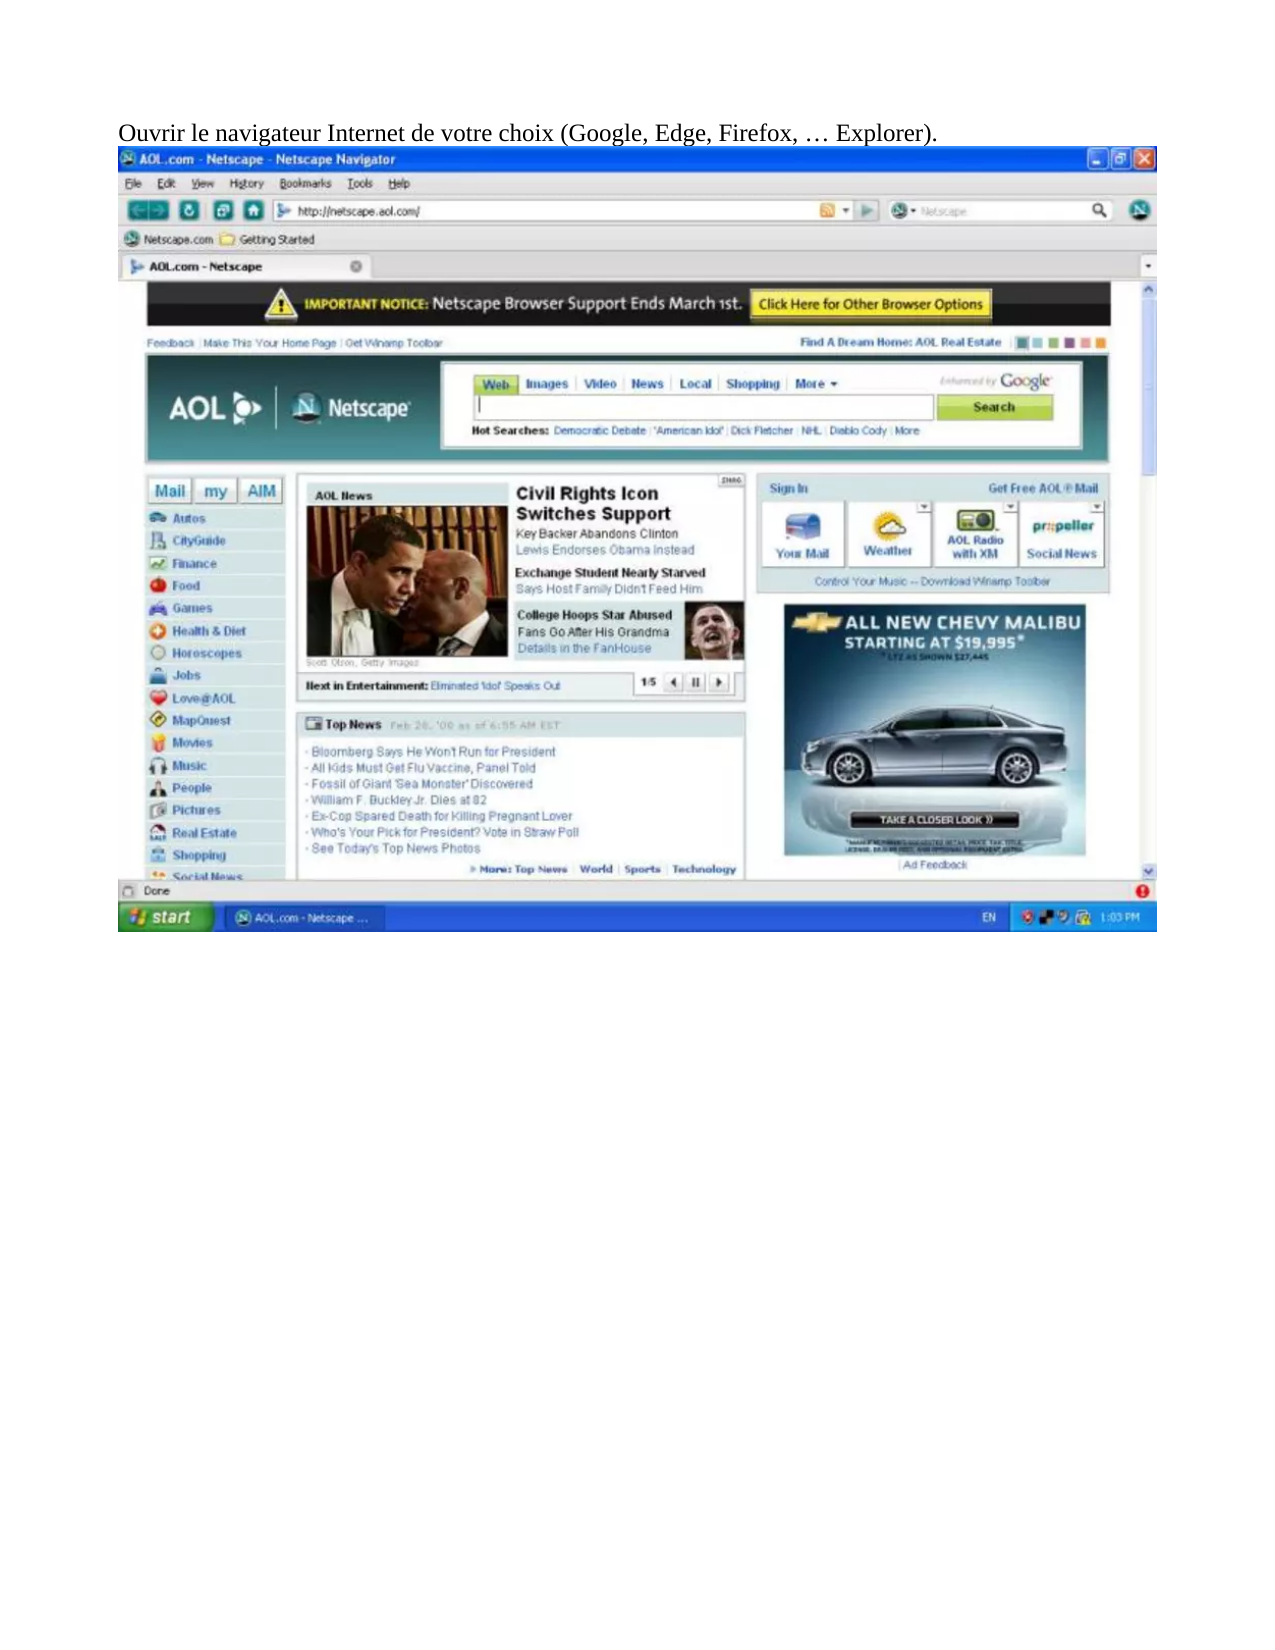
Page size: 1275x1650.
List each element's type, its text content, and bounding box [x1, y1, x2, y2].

text Ouvrir le navigateur Internet de votre choix (Google, Edge, Firefox, … Explorer). [118, 118, 1157, 146]
picture [118, 146, 1157, 932]
